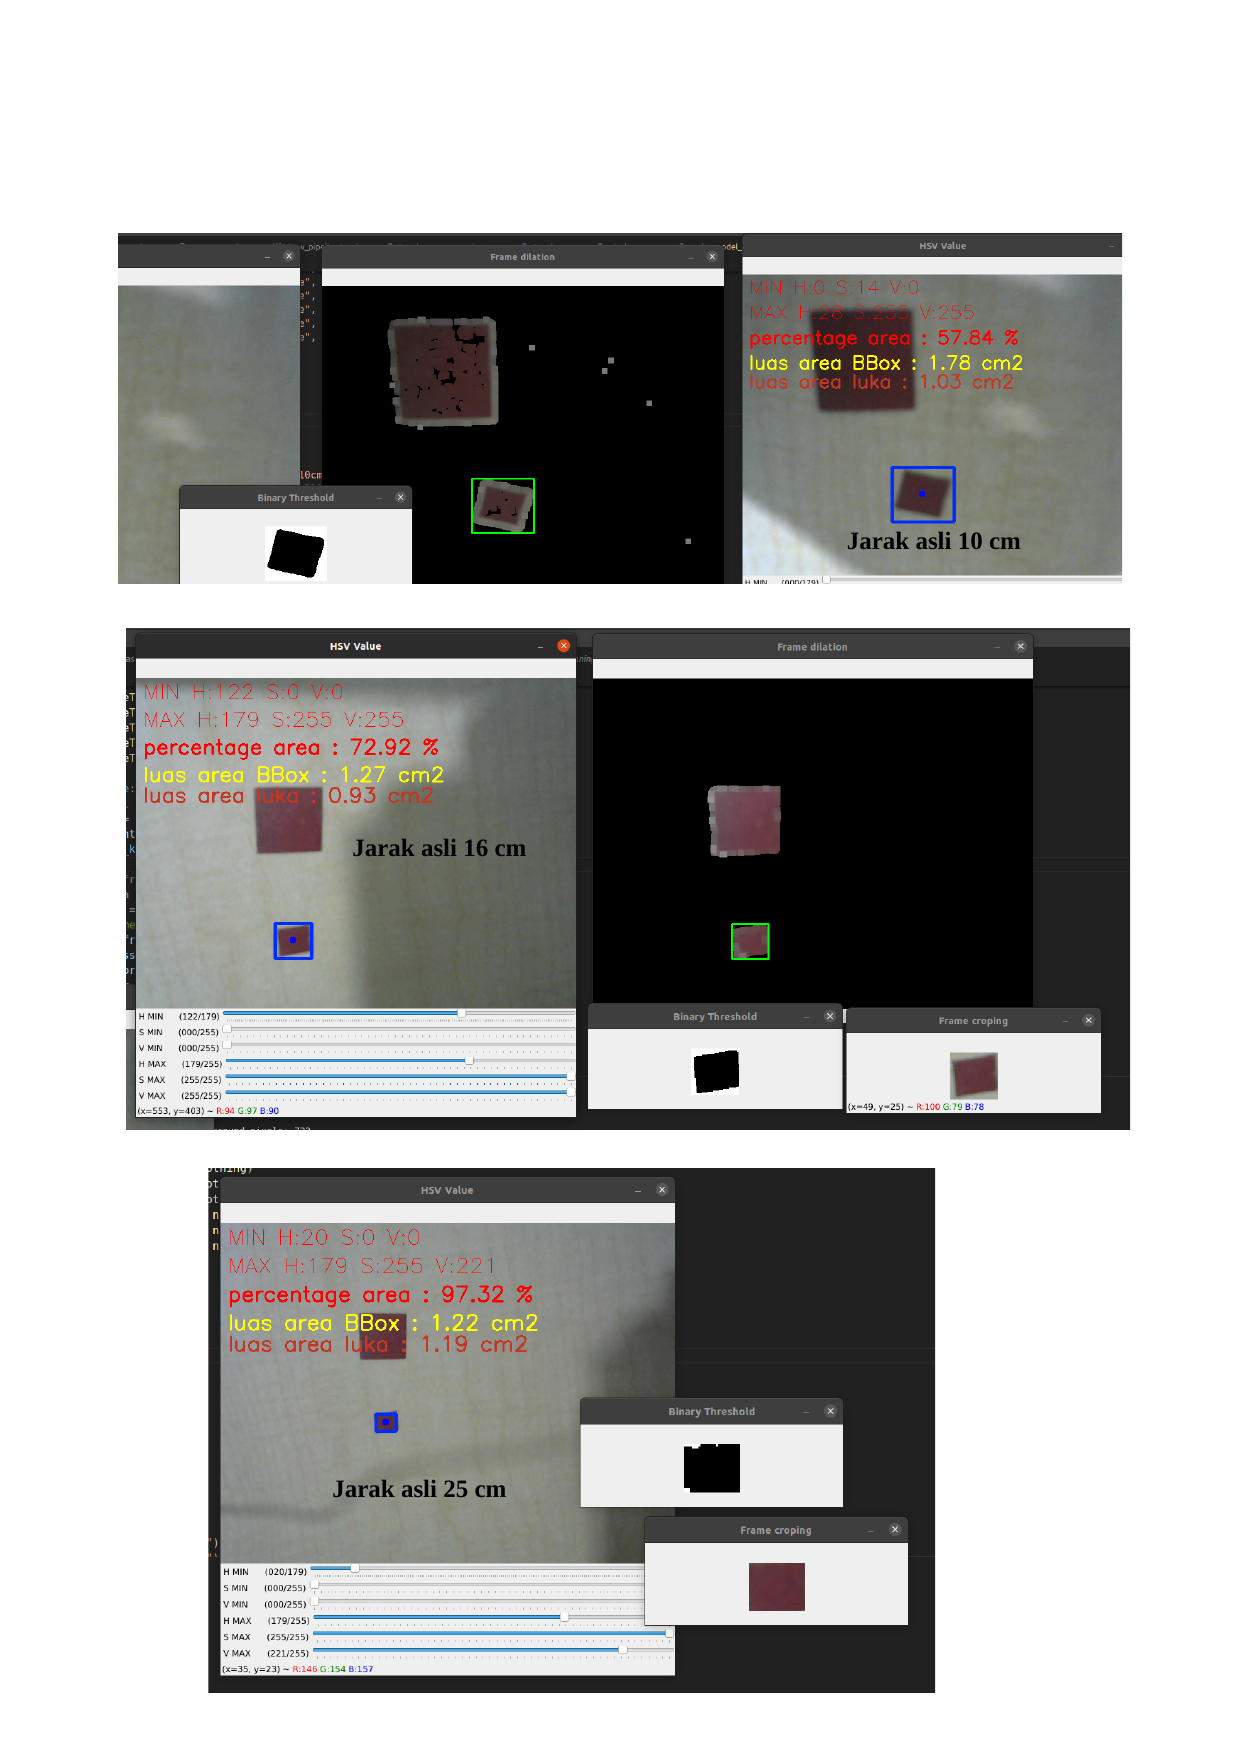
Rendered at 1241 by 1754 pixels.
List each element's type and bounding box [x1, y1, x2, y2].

picture [126, 628, 1130, 1130]
picture [208, 1168, 936, 1693]
picture [118, 233, 1123, 584]
